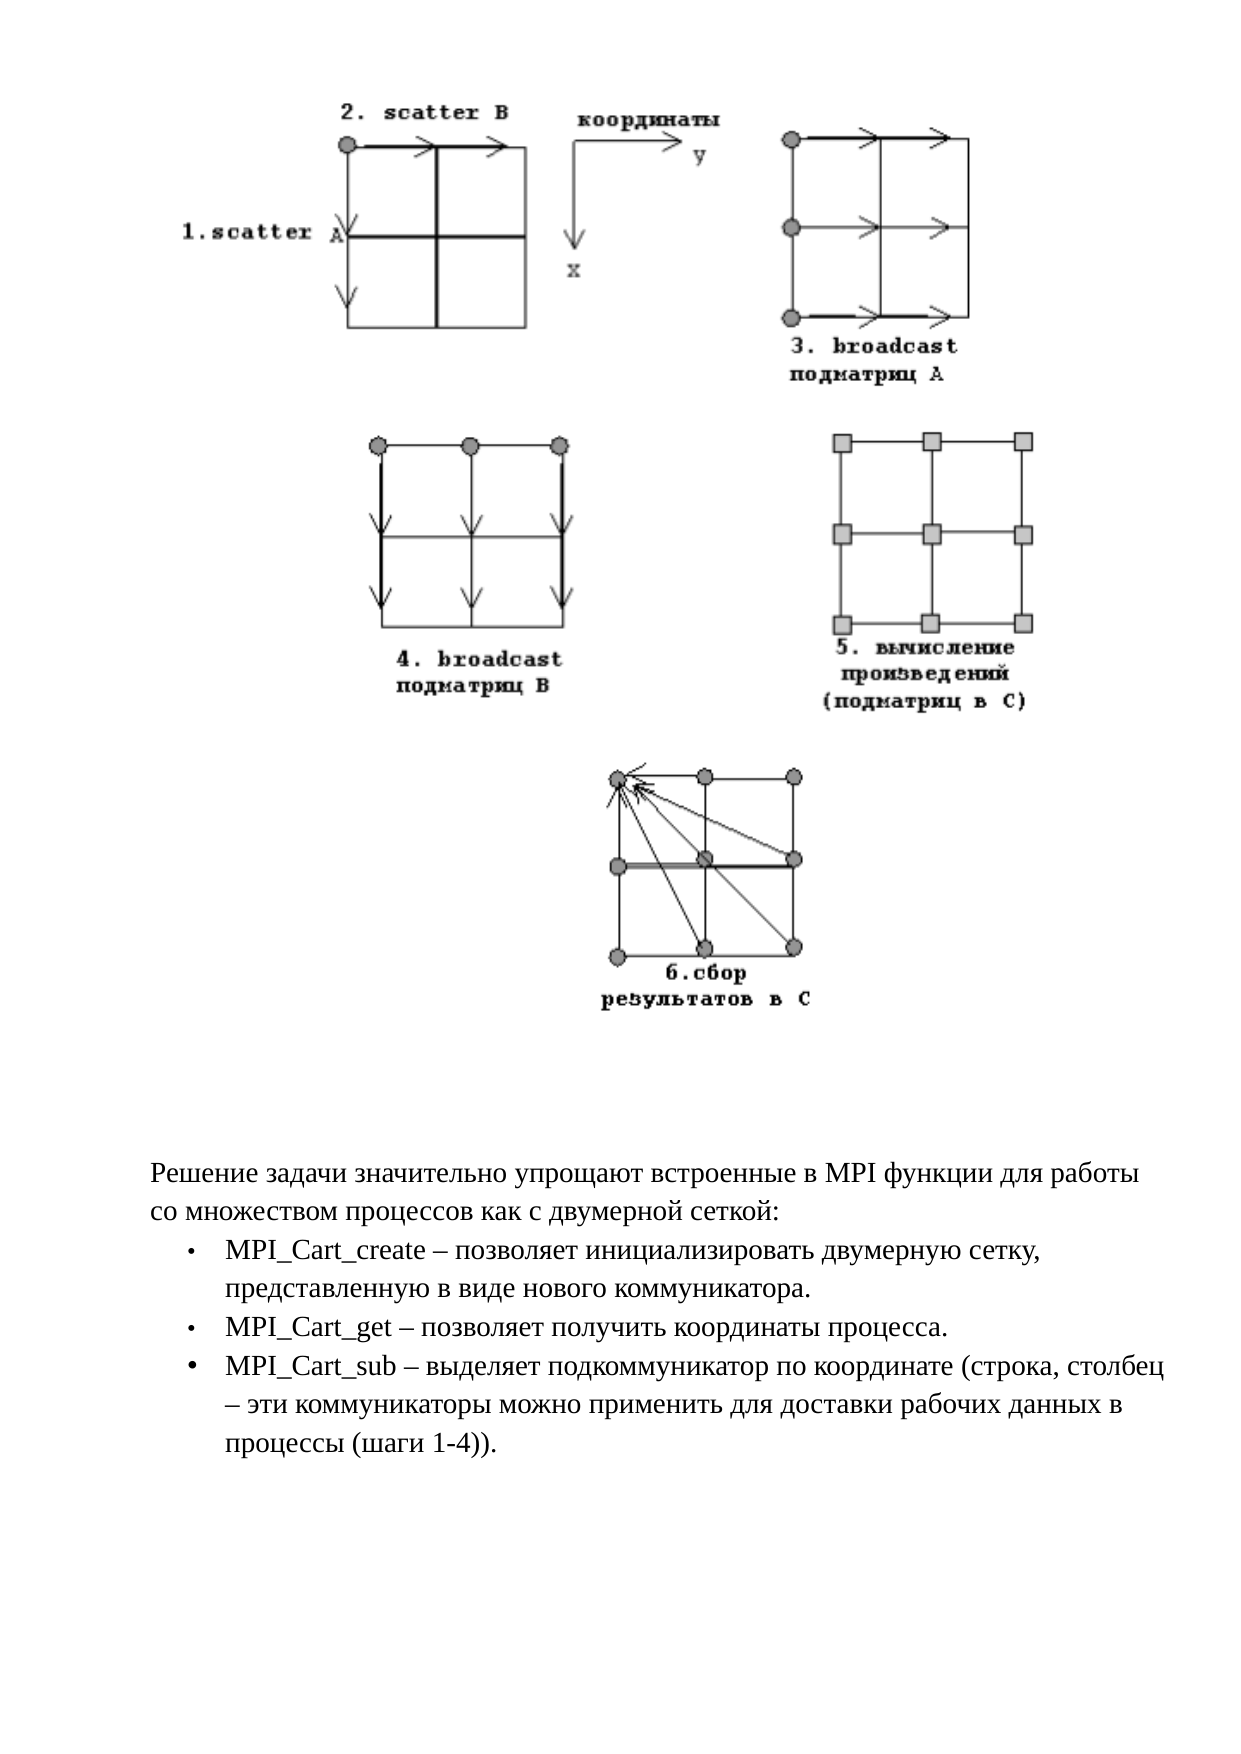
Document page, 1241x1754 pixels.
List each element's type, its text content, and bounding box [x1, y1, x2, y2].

text Решение задачи значительно упрощают встроенные в MPI функции для работы со множеством процессов как с двумерной сеткой: [150, 1155, 1168, 1227]
list MPI_Cart_create – позволяет инициализировать двумерную сетку, представленную в виде нового коммуникатора. [187, 1232, 1168, 1304]
list MPI_Cart_get – позволяет получить координаты процесса. [187, 1309, 1168, 1343]
picture [163, 79, 1097, 1035]
list MPI_Cart_sub – выделяет подкоммуникатор по координате (строка, столбец – эти коммуникаторы можно применить для доставки рабочих данных в процессы (шаги 1-4)). [187, 1348, 1168, 1458]
